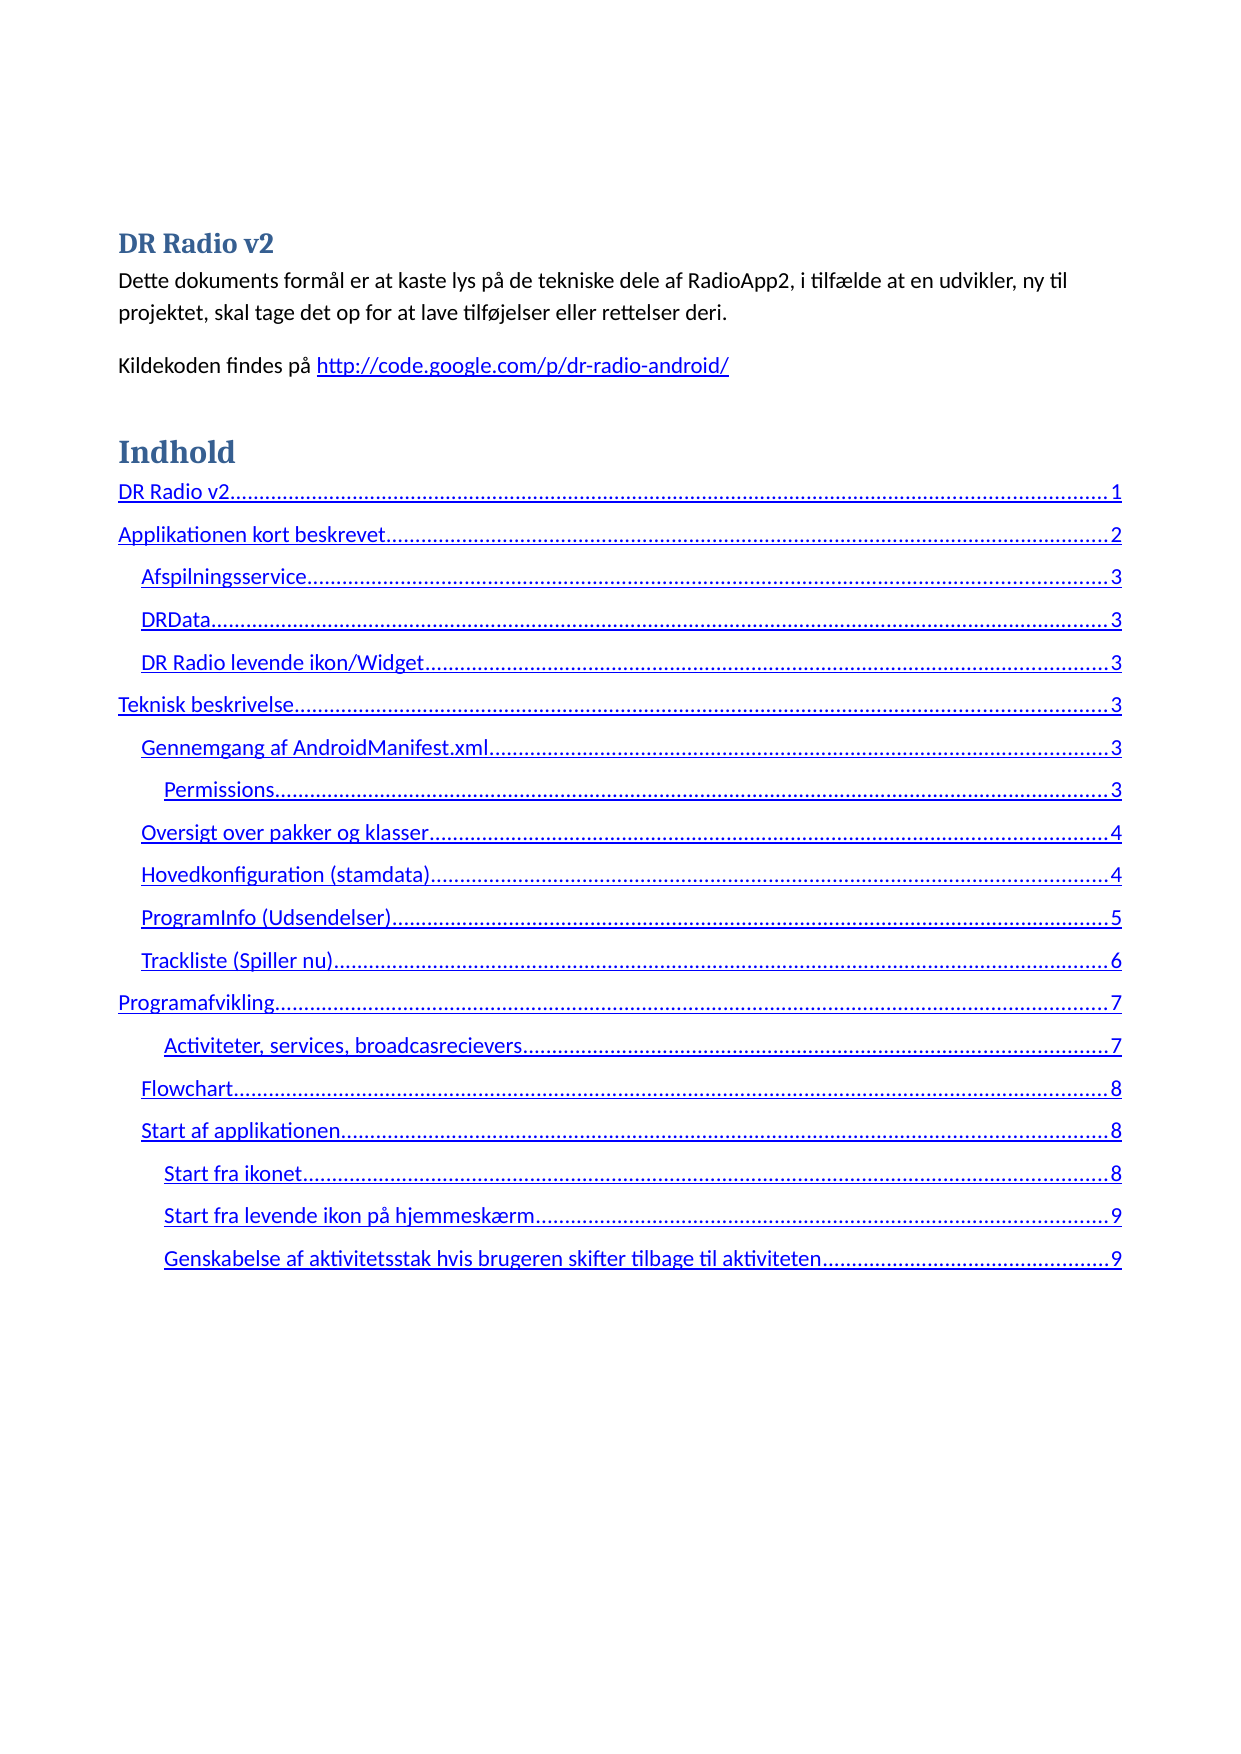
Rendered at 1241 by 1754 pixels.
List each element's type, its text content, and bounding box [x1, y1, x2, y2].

text DRData 3 [141, 605, 1122, 629]
text Dette dokuments formål er at kaste lys på de tekniske dele af RadioApp2, i tilfælde at en udvikler, ny til projektet, skal tage det op for at lave tilføjelser eller rettelser deri. [118, 266, 1122, 326]
text Flowchart 8 [141, 1074, 1122, 1098]
text ProgramInfo (Udsendelser) 5 [141, 903, 1122, 927]
text Genskabelse af aktivitetsstak hvis brugeren skifter tilbage til aktiviteten 9 [164, 1244, 1122, 1268]
subtitle DR Radio v2 [118, 227, 1122, 261]
text Activiteter, services, broadcasrecievers 7 [164, 1031, 1122, 1055]
text Hovedkonfiguration (stamdata) 4 [141, 861, 1122, 885]
text Applikationen kort beskrevet 2 [118, 520, 1122, 544]
text Oversigt over pakker og klasser 4 [141, 818, 1122, 842]
subtitle Indhold [118, 433, 1122, 471]
text Trackliste (Spiller nu) 6 [141, 946, 1122, 970]
text Start af applikationen 8 [141, 1116, 1122, 1140]
text Start fra ikonet 8 [164, 1159, 1122, 1183]
text DR Radio levende ikon/Widget 3 [141, 648, 1122, 672]
text Kildekoden findes på http://code.google.com/p/dr-radio-android/ [118, 351, 1122, 379]
text Gennemgang af AndroidManifest.xml 3 [141, 733, 1122, 757]
text Permissions 3 [164, 775, 1122, 799]
text Programafvikling 7 [118, 988, 1122, 1013]
text Start fra levende ikon på hjemmeskærm 9 [164, 1201, 1122, 1226]
text DR Radio v2 1 [118, 477, 1122, 501]
text Afspilningsservice 3 [141, 562, 1122, 587]
text Teknisk beskrivelse 3 [118, 690, 1122, 714]
